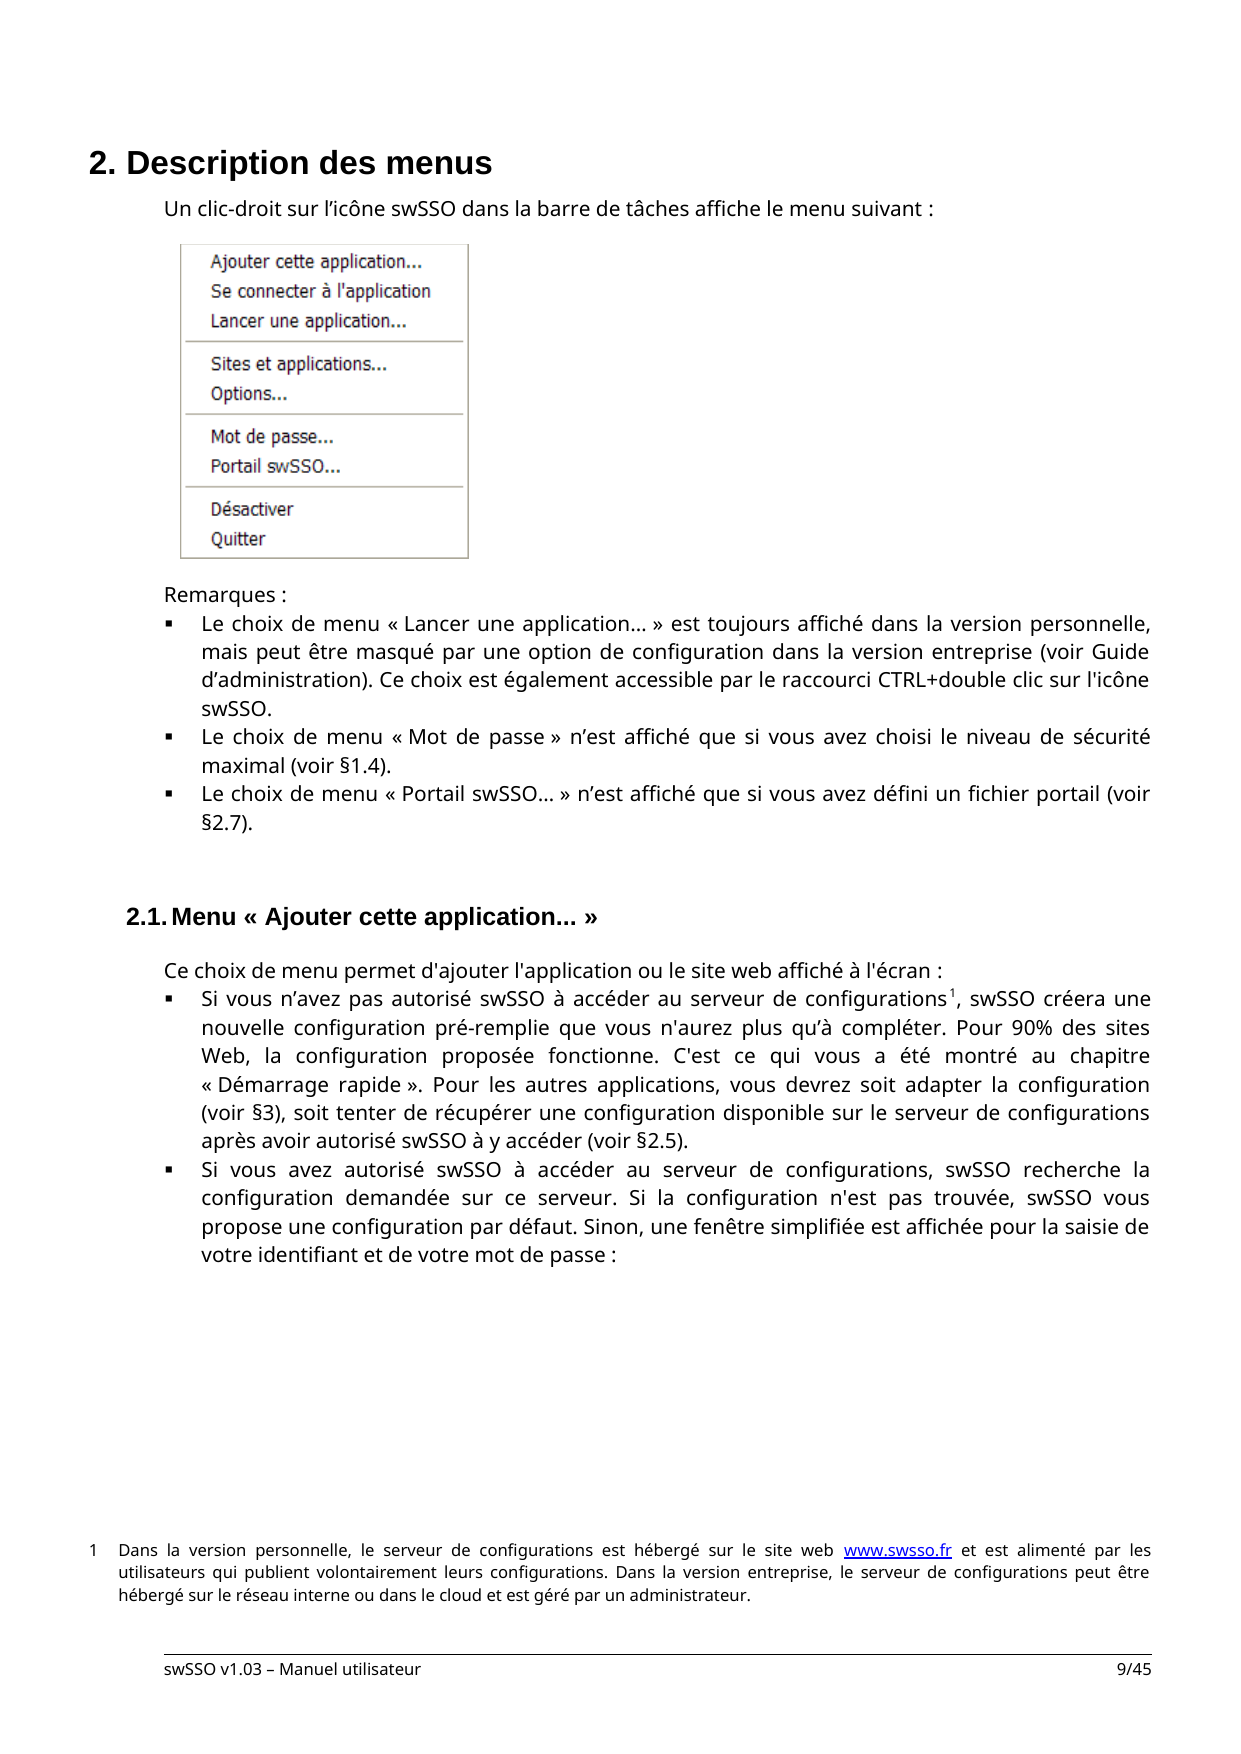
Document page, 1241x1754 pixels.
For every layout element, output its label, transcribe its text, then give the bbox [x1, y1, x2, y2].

subtitle Menu « Ajouter cette application... » [126, 902, 1152, 931]
subtitle Description des menus [89, 143, 1152, 182]
picture [180, 244, 469, 559]
list Le choix de menu « Mot de passe » n’est affiché que si vous avez choisi le niveau de sécurité maximal (voir §1.4). [164, 722, 1152, 779]
text Remarques : [164, 580, 1152, 609]
text Ce choix de menu permet d'ajouter l'application ou le site web affiché à l'écran : [164, 956, 1152, 984]
list Dans la version personnelle, le serveur de configurations est hébergé sur le site web www.swsso.fr et est alimenté par les utilisateurs qui publient volontairement leurs configurations. Dans la version entreprise, le serveur de configurations peut être hébergé sur le réseau interne ou dans le cloud et est géré par un administrateur. [89, 1538, 1152, 1606]
list Le choix de menu « Portail swSSO… » n’est affiché que si vous avez défini un fichier portail (voir §2.7). [164, 779, 1152, 836]
list Si vous avez autorisé swSSO à accéder au serveur de configurations, swSSO recherche la configuration demandée sur ce serveur. Si la configuration n'est pas trouvée, swSSO vous propose une configuration par défaut. Sinon, une fenêtre simplifiée est affichée pour la saisie de votre identifiant et de votre mot de passe : [164, 1155, 1152, 1269]
list Si vous n’avez pas autorisé swSSO à accéder au serveur de configurations, swSSO créera une nouvelle configuration pré-remplie que vous n'aurez plus qu’à compléter. Pour 90% des sites Web, la configuration proposée fonctionne. C'est ce qui vous a été montré au chapitre « Démarrage rapide ». Pour les autres applications, vous devrez soit adapter la configuration (voir §3), soit tenter de récupérer une configuration disponible sur le serveur de configurations après avoir autorisé swSSO à y accéder (voir §2.5). [164, 984, 1152, 1155]
list Le choix de menu « Lancer une application… » est toujours affiché dans la version personnelle, mais peut être masqué par une option de configuration dans la version entreprise (voir Guide d’administration). Ce choix est également accessible par le raccourci CTRL+double clic sur l'icône swSSO. [164, 609, 1152, 722]
text Un clic-droit sur l’icône swSSO dans la barre de tâches affiche le menu suivant : [164, 194, 1152, 222]
